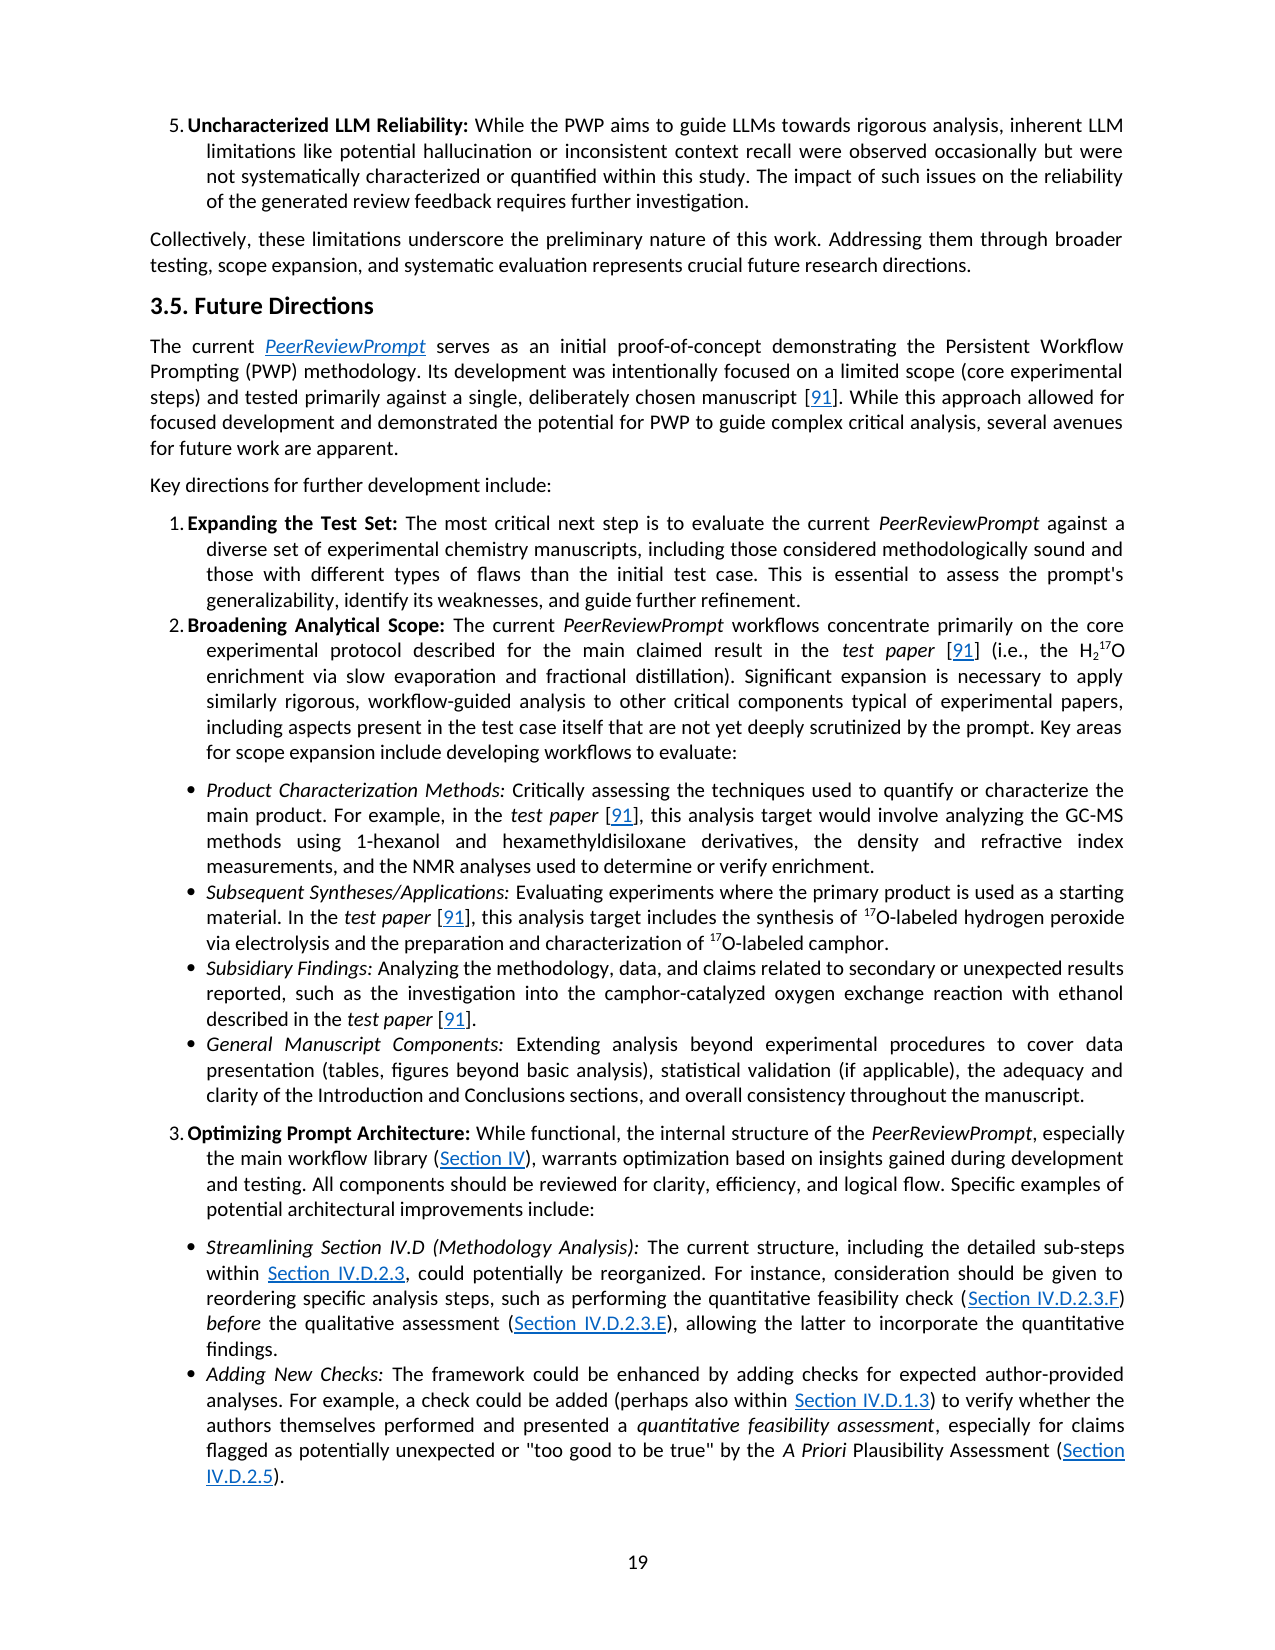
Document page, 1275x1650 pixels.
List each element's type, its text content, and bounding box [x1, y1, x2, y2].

list Uncharacterized LLM Reliability: While the PWP aims to guide LLMs towards rigorous analysis, inherent LLM limitations like potential hallucination or inconsistent context recall were observed occasionally but were not systematically characterized or quantified within this study. The impact of such issues on the reliability of the generated review feedback requires further investigation. [169, 112, 1125, 214]
list Adding New Checks: The framework could be enhanced by adding checks for expected author-provided analyses. For example, a check could be added (perhaps also within Section IV.D.1.3) to verify whether the authors themselves performed and presented a quantitative feasibility assessment, especially for claims flagged as potentially unexpected or "too good to be true" by the A Priori Plausibility Assessment (Section IV.D.2.5). [187, 1361, 1125, 1488]
list Broadening Analytical Scope: The current PeerReviewPrompt workflows concentrate primarily on the core experimental protocol described for the main claimed result in the test paper [91] (i.e., the H217O enrichment via slow evaporation and fractional distillation). Significant expansion is necessary to apply similarly rigorous, workflow-guided analysis to other critical components typical of experimental papers, including aspects present in the test case itself that are not yet deeply scrutinized by the prompt. Key areas for scope expansion include developing workflows to evaluate: [169, 612, 1125, 765]
list Subsidiary Findings: Analyzing the methodology, data, and claims related to secondary or unexpected results reported, such as the investigation into the camphor-catalyzed oxygen exchange reaction with ethanol described in the test paper [91]. [187, 955, 1125, 1031]
list Product Characterization Methods: Critically assessing the techniques used to quantify or characterize the main product. For example, in the test paper [91], this analysis target would involve analyzing the GC-MS methods using 1-hexanol and hexamethyldisiloxane derivatives, the density and refractive index measurements, and the NMR analyses used to determine or verify enrichment. [187, 777, 1125, 879]
list Expanding the Test Set: The most critical next step is to evaluate the current PeerReviewPrompt against a diverse set of experimental chemistry manuscripts, including those considered methodologically sound and those with different types of flaws than the initial test case. This is essential to assess the prompt's generalizability, identify its weaknesses, and guide further refinement. [169, 511, 1125, 612]
list General Manuscript Components: Extending analysis beyond experimental procedures to cover data presentation (tables, figures beyond basic analysis), statistical validation (if applicable), the adequacy and clarity of the Introduction and Conclusions sections, and overall consistency throughout the manuscript. [187, 1031, 1125, 1108]
text Collectively, these limitations underscore the preliminary nature of this work. Addressing them through broader testing, scope expansion, and systematic evaluation represents crucial future research directions. [150, 227, 1125, 277]
text The current PeerReviewPrompt serves as an initial proof-of-concept demonstrating the Persistent Workflow Prompting (PWP) methodology. Its development was intentionally focused on a limited scope (core experimental steps) and tested primarily against a single, deliberately chosen manuscript [91]. While this approach allowed for focused development and demonstrated the potential for PWP to guide complex critical analysis, several avenues for future work are apparent. [150, 333, 1125, 460]
text Key directions for further development include: [150, 473, 1125, 498]
list Optimizing Prompt Architecture: While functional, the internal structure of the PeerReviewPrompt, especially the main workflow library (Section IV), warrants optimization based on insights gained during development and testing. All components should be reviewed for clarity, efficiency, and logical flow. Specific examples of potential architectural improvements include: [169, 1120, 1125, 1222]
list Subsequent Syntheses/Applications: Evaluating experiments where the primary product is used as a starting material. In the test paper [91], this analysis target includes the synthesis of 17O-labeled hydrogen peroxide via electrolysis and the preparation and characterization of 17O-labeled camphor. [187, 879, 1125, 955]
list Streamlining Section IV.D (Methodology Analysis): The current structure, including the detailed sub-steps within Section IV.D.2.3, could potentially be reorganized. For instance, consideration should be given to reordering specific analysis steps, such as performing the quantitative feasibility check (Section IV.D.2.3.F) before the qualitative assessment (Section IV.D.2.3.E), allowing the latter to incorporate the quantitative findings. [187, 1234, 1125, 1361]
subtitle Future Directions [150, 290, 1125, 321]
